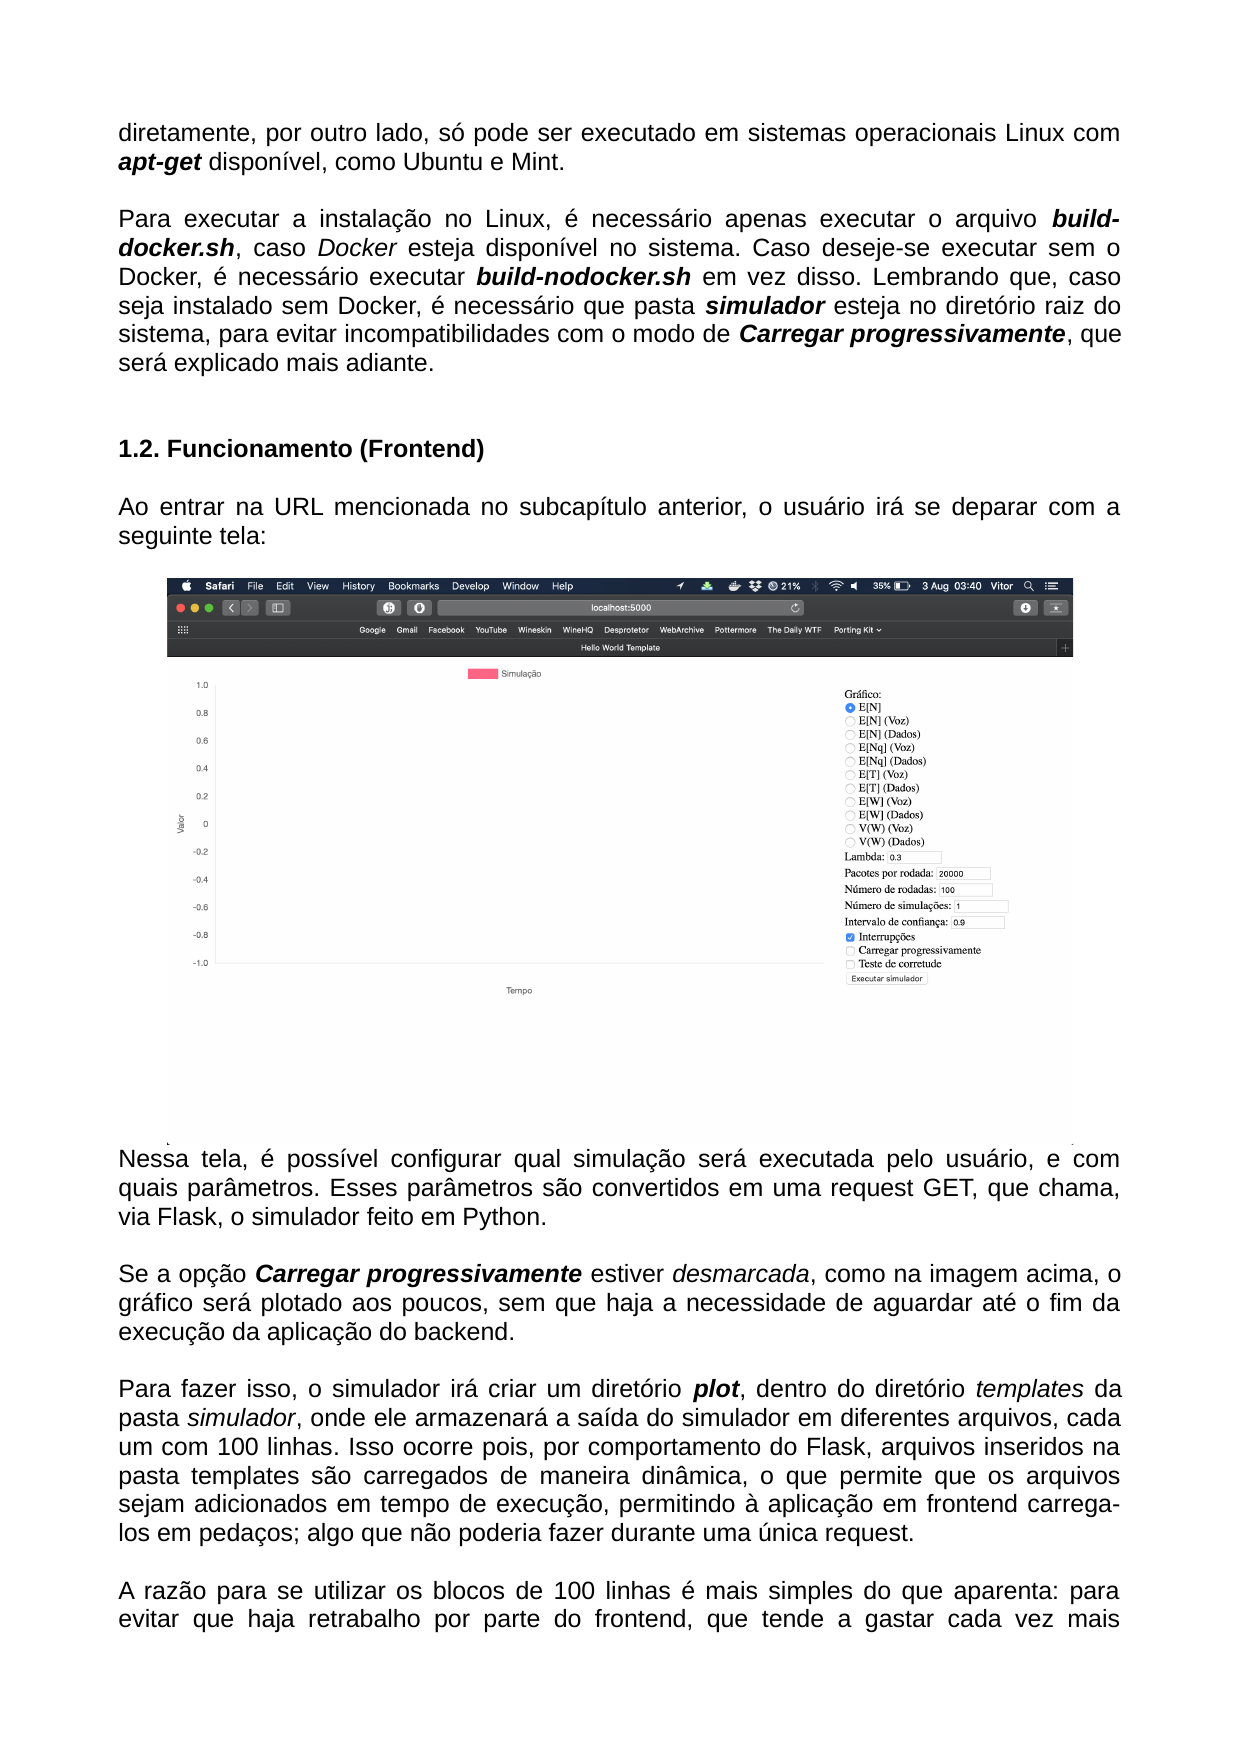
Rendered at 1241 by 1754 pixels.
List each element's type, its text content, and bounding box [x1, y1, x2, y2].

text Para fazer isso, o simulador irá criar um diretório plot, dentro do diretório templates da pasta simulador, onde ele armazenará a saída do simulador em diferentes arquivos, cada um com 100 linhas. Isso ocorre pois, por comportamento do Flask, arquivos inseridos na pasta templates são carregados de maneira dinâmica, o que permite que os arquivos sejam adicionados em tempo de execução, permitindo à aplicação em frontend carrega-los em pedaços; algo que não poderia fazer durante uma única request. [118, 1374, 1122, 1547]
text Nessa tela, é possível configurar qual simulação será executada pelo usuário, e com quais parâmetros. Esses parâmetros são convertidos em uma request GET, que chama, via Flask, o simulador feito em Python. [118, 636, 1122, 1231]
text Ao entrar na URL mencionada no subcapítulo anterior, o usuário irá se deparar com a seguinte tela: [118, 492, 1122, 549]
picture [167, 578, 1074, 1145]
text A razão para se utilizar os blocos de 100 linhas é mais simples do que aparenta: para evitar que haja retrabalho por parte do frontend, que tende a gastar cada vez mais [118, 1576, 1122, 1633]
text Para executar a instalação no Linux, é necessário apenas executar o arquivo build-docker.sh, caso Docker esteja disponível no sistema. Caso deseje-se executar sem o Docker, é necessário executar build-nodocker.sh em vez disso. Lembrando que, caso seja instalado sem Docker, é necessário que pasta simulador esteja no diretório raiz do sistema, para evitar incompatibilidades com o modo de Carregar progressivamente, que será explicado mais adiante. [118, 204, 1122, 377]
text 1.2. Funcionamento (Frontend) [118, 434, 1122, 463]
text diretamente, por outro lado, só pode ser executado em sistemas operacionais Linux com apt-get disponível, como Ubuntu e Mint. [118, 118, 1122, 176]
text Se a opção Carregar progressivamente estiver desmarcada, como na imagem acima, o gráfico será plotado aos poucos, sem que haja a necessidade de aguardar até o fim da execução da aplicação do backend. [118, 1259, 1122, 1346]
